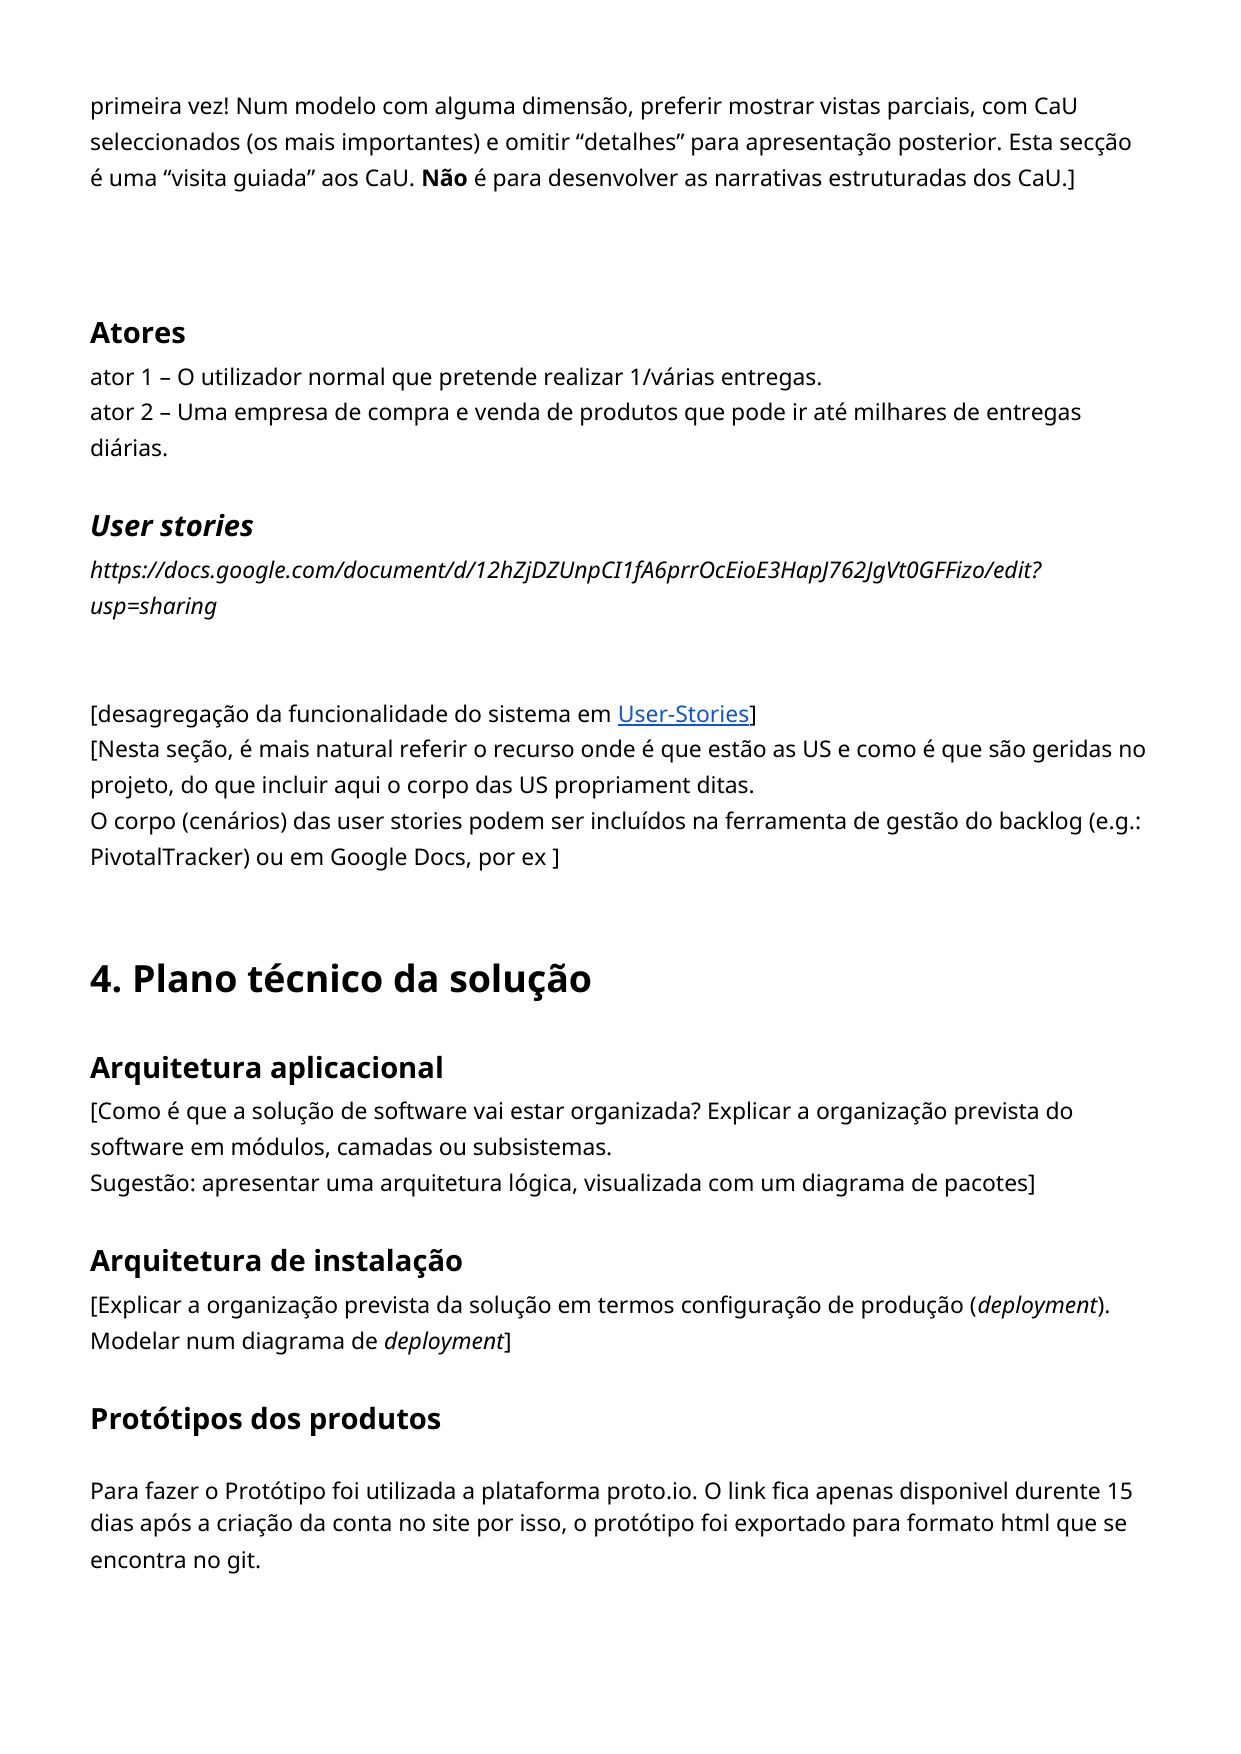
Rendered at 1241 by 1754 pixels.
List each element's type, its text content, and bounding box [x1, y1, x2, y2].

text [Nesta seção, é mais natural referir o recurso onde é que estão as US e como é que são geridas no projeto, do que incluir aqui o corpo das US propriament ditas. [90, 733, 1150, 801]
text [Como é que a solução de software vai estar organizada? Explicar a organização prevista do software em módulos, camadas ou subsistemas. [90, 1095, 1150, 1162]
subtitle Para fazer o Protótipo foi utilizada a plataforma proto.io. O link fica apenas disponivel durente 15 dias após a criação da conta no site por isso, o protótipo foi exportado para formato html que se encontra no git. [90, 1475, 1150, 1577]
text https://docs.google.com/document/d/12hZjDZUnpCI1fA6prrOcEioE3HapJ762JgVt0GFFizo/edit?usp=sharing [90, 554, 1150, 621]
text O corpo (cenários) das user stories podem ser incluídos na ferramenta de gestão do backlog (e.g.: PivotalTracker) ou em Google Docs, por ex ] [90, 805, 1150, 872]
subtitle Arquitetura de instalação [90, 1241, 1150, 1280]
text ator 1 – O utilizador normal que pretende realizar 1/várias entregas. [90, 360, 1150, 392]
text ator 2 – Uma empresa de compra e venda de produtos que pode ir até milhares de entregas diárias. [90, 396, 1150, 463]
subtitle User stories [90, 506, 1150, 545]
text [desagregação da funcionalidade do sistema em User-Stories] [90, 697, 1150, 729]
subtitle Protótipos dos produtos [90, 1398, 1150, 1438]
subtitle 4. Plano técnico da solução [90, 952, 1150, 1003]
subtitle Arquitetura aplicacional [90, 1047, 1150, 1087]
text [Explicar a organização prevista da solução em termos configuração de produção (deployment). Modelar num diagrama de deployment] [90, 1289, 1150, 1356]
text Sugestão: apresentar uma arquitetura lógica, visualizada com um diagrama de pacotes] [90, 1167, 1150, 1198]
text primeira vez! Num modelo com alguma dimensão, preferir mostrar vistas parciais, com CaU seleccionados (os mais importantes) e omitir “detalhes” para apresentação posterior. Esta secção é uma “visita guiada” aos CaU. Não é para desenvolver as narrativas estruturadas dos CaU.] [90, 90, 1150, 193]
subtitle Atores [90, 312, 1150, 352]
